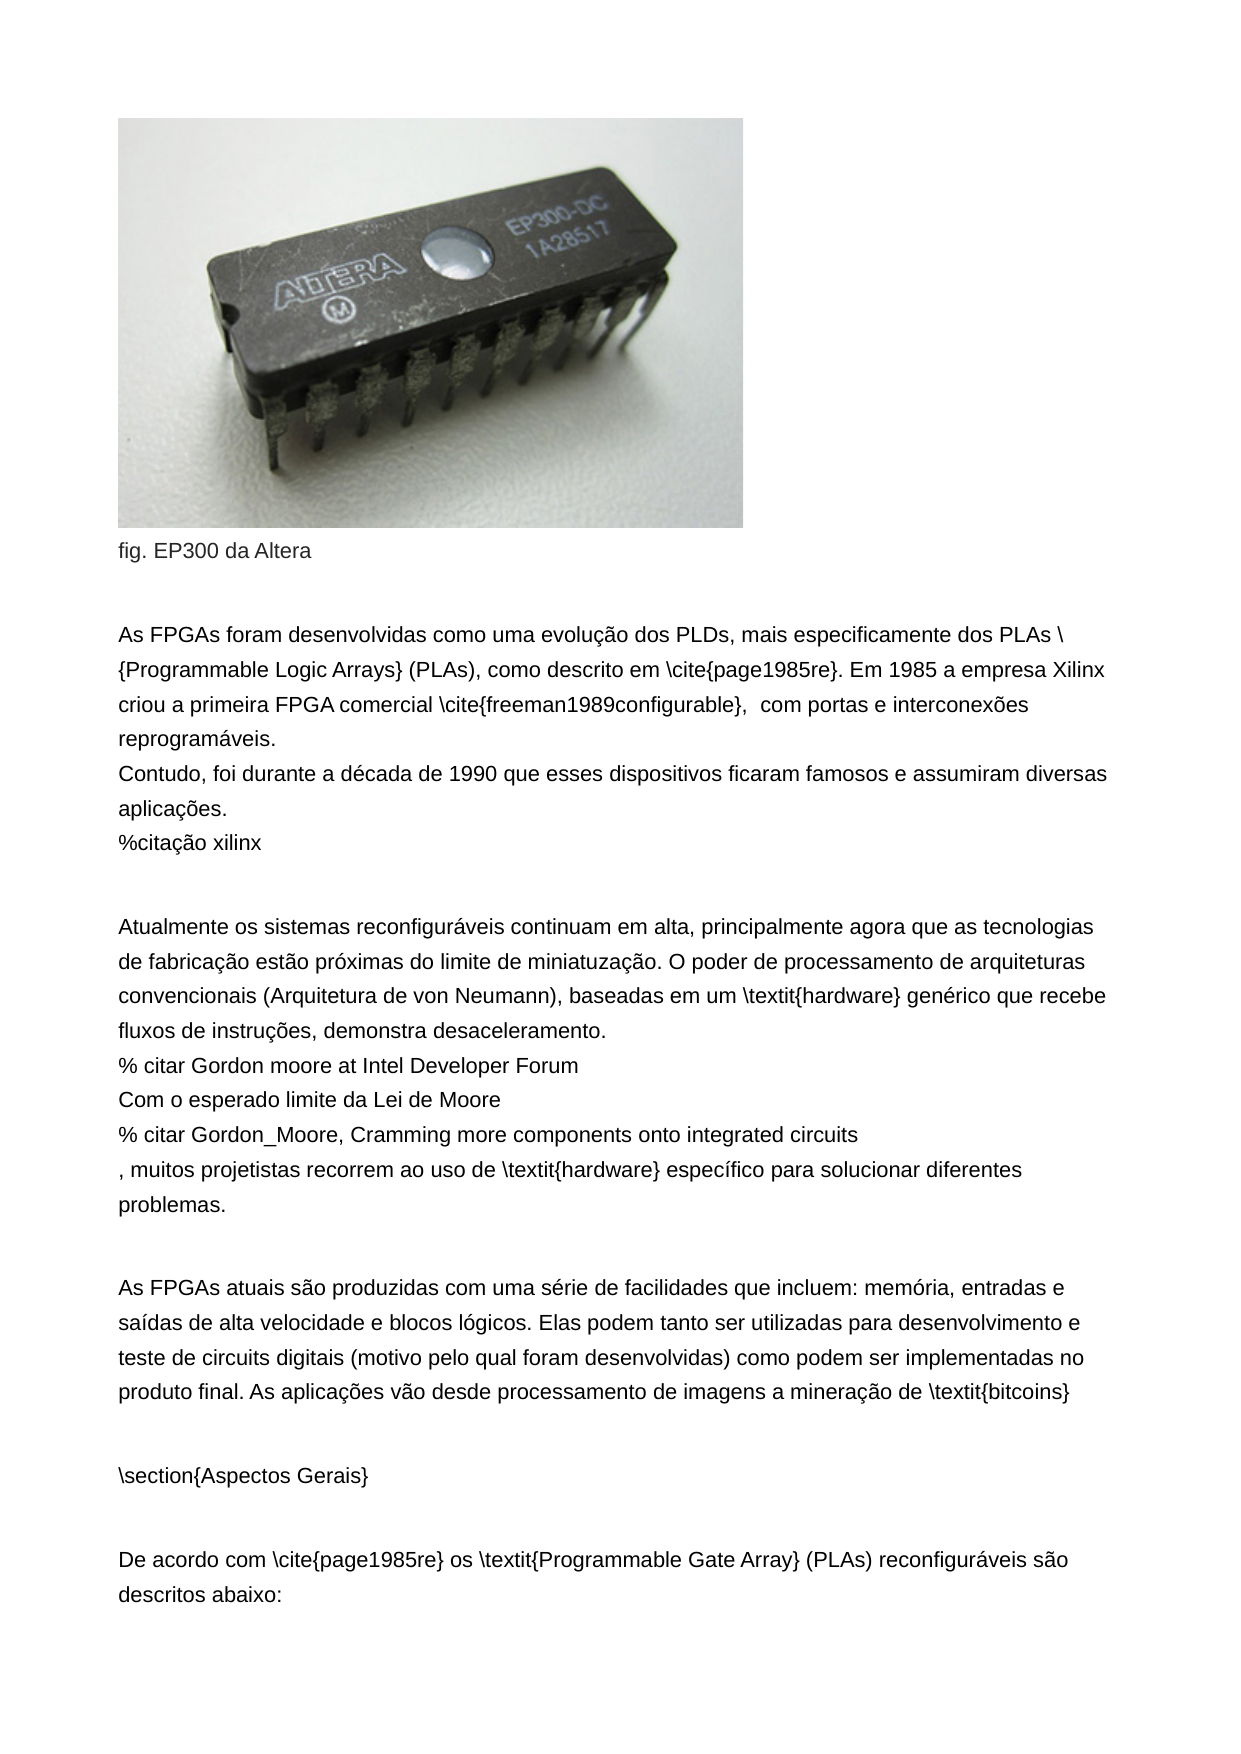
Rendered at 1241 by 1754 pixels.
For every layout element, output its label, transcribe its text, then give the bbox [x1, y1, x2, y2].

text De acordo com \cite{page1985re} os \textit{Programmable Gate Array} (PLAs) reconfiguráveis são descritos abaixo: [118, 1547, 1122, 1607]
text %citação xilinx [118, 830, 1122, 855]
text Contudo, foi durante a década de 1990 que esses dispositivos ficaram famosos e assumiram diversas aplicações. [118, 761, 1122, 821]
text \section{Aspectos Gerais} [118, 1463, 1122, 1488]
text , muitos projetistas recorrem ao uso de \textit{hardware} específico para solucionar diferentes problemas. [118, 1157, 1122, 1217]
text % citar Gordon moore at Intel Developer Forum [118, 1053, 1122, 1078]
picture [118, 118, 744, 528]
text Atualmente os sistemas reconfiguráveis continuam em alta, principalmente agora que as tecnologias de fabricação estão próximas do limite de miniatuzação. O poder de processamento de arquiteturas convencionais (Arquitetura de von Neumann), baseadas em um \textit{hardware} genérico que recebe fluxos de instruções, demonstra desaceleramento. [118, 914, 1122, 1043]
text fig. EP300 da Altera [118, 538, 1122, 563]
text As FPGAs foram desenvolvidas como uma evolução dos PLDs, mais especificamente dos PLAs \{Programmable Logic Arrays} (PLAs), como descrito em \cite{page1985re}. Em 1985 a empresa Xilinx criou a primeira FPGA comercial \cite{freeman1989configurable}, com portas e interconexões reprogramáveis. [118, 622, 1122, 751]
text Com o esperado limite da Lei de Moore [118, 1087, 1122, 1113]
text % citar Gordon_Moore, Cramming more components onto integrated circuits [118, 1122, 1122, 1147]
text As FPGAs atuais são produzidas com uma série de facilidades que incluem: memória, entradas e saídas de alta velocidade e blocos lógicos. Elas podem tanto ser utilizadas para desenvolvimento e teste de circuits digitais (motivo pelo qual foram desenvolvidas) como podem ser implementadas no produto final. As aplicações vão desde processamento de imagens a mineração de \textit{bitcoins} [118, 1275, 1122, 1404]
